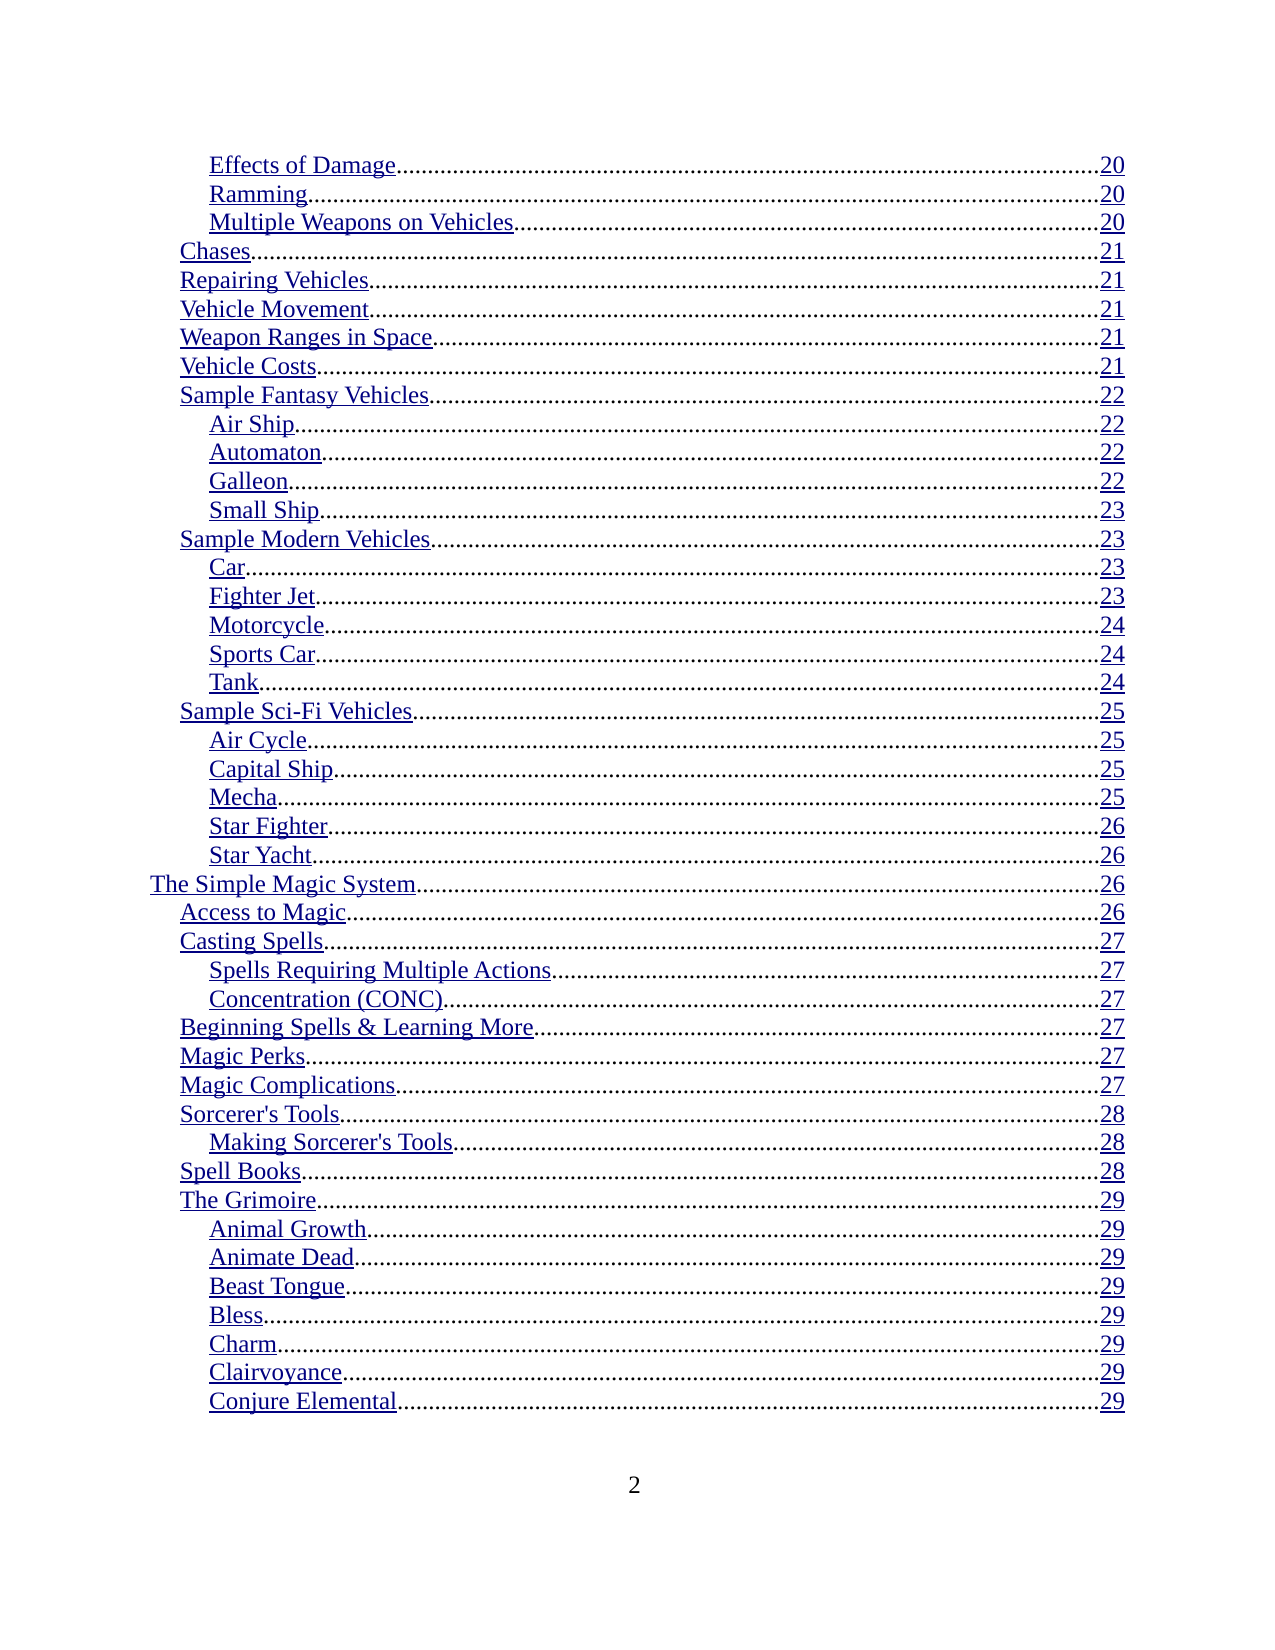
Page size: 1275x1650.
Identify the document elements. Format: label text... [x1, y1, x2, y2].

text Conjure Elemental 29 [209, 1386, 1125, 1415]
text Air Cycle 25 [209, 725, 1125, 754]
text Animate Dead 29 [209, 1242, 1125, 1271]
text Sample Sci-Fi Vehicles 25 [179, 696, 1125, 725]
text Charm 29 [209, 1329, 1125, 1357]
text Spell Books 28 [179, 1156, 1125, 1185]
text Automaton 22 [209, 437, 1125, 466]
text Vehicle Costs 21 [179, 351, 1125, 380]
text Ramming 20 [209, 179, 1125, 207]
text Effects of Damage 20 [209, 150, 1125, 179]
text Animal Growth 29 [209, 1214, 1125, 1242]
text Beast Tongue 29 [209, 1271, 1125, 1300]
text Sports Car 24 [209, 639, 1125, 667]
text Motorcycle 24 [209, 610, 1125, 639]
text Making Sorcerer's Tools 28 [209, 1127, 1125, 1156]
text Vehicle Movement 21 [179, 294, 1125, 322]
text Chases 21 [179, 236, 1125, 265]
text The Grimoire 29 [179, 1185, 1125, 1214]
text Capital Ship 25 [209, 754, 1125, 782]
text Sample Fantasy Vehicles 22 [179, 380, 1125, 409]
text The Simple Magic System 26 [150, 869, 1125, 897]
text Tank 24 [209, 667, 1125, 696]
text Star Fighter 26 [209, 811, 1125, 840]
text Access to Magic 26 [179, 897, 1125, 926]
text Concentration (CONC) 27 [209, 984, 1125, 1012]
text Magic Complications 27 [179, 1070, 1125, 1099]
text Bless 29 [209, 1300, 1125, 1329]
text Fighter Jet 23 [209, 581, 1125, 610]
text Multiple Weapons on Vehicles 20 [209, 207, 1125, 236]
text Magic Perks 27 [179, 1041, 1125, 1070]
text Sample Modern Vehicles 23 [179, 524, 1125, 552]
text Weapon Ranges in Space 21 [179, 322, 1125, 351]
text Galleon 22 [209, 466, 1125, 495]
text Beginning Spells & Learning More 27 [179, 1012, 1125, 1041]
text Mecha 25 [209, 782, 1125, 811]
text Air Ship 22 [209, 409, 1125, 437]
text Star Yacht 26 [209, 840, 1125, 869]
text Small Ship 23 [209, 495, 1125, 524]
text Casting Spells 27 [179, 926, 1125, 955]
text Repairing Vehicles 21 [179, 265, 1125, 294]
text Clairvoyance 29 [209, 1357, 1125, 1386]
text Car 23 [209, 552, 1125, 581]
text Spells Requiring Multiple Actions 27 [209, 955, 1125, 984]
text Sorcerer's Tools 28 [179, 1099, 1125, 1127]
